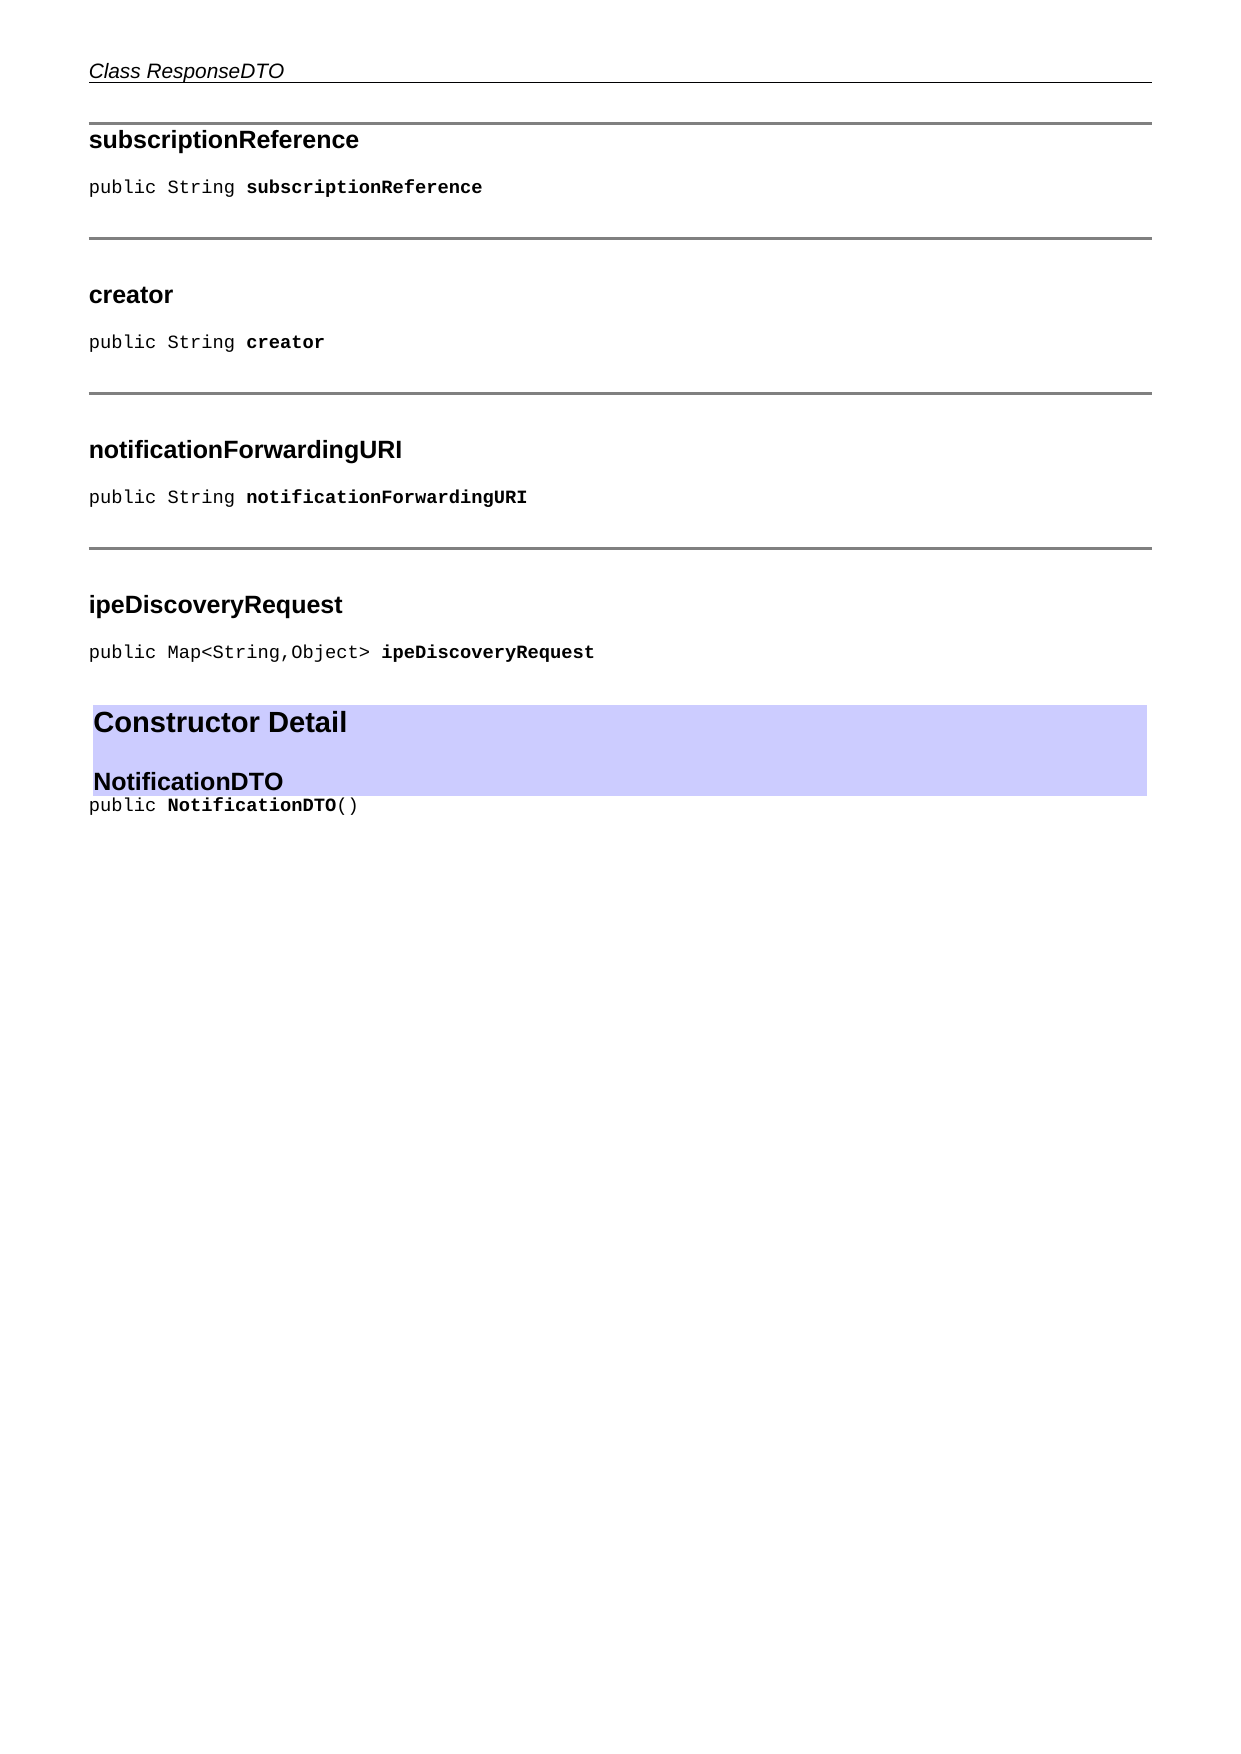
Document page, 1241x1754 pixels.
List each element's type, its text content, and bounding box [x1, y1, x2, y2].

text public String creator [88, 333, 1152, 354]
text public String notificationForwardingURI [88, 488, 1152, 509]
subtitle subscriptionReference [88, 123, 1152, 153]
subtitle creator [88, 277, 1152, 308]
subtitle notificationForwardingURI [88, 432, 1152, 464]
subtitle Constructor Detail [93, 705, 1147, 739]
text public String subscriptionReference [88, 178, 1152, 199]
subtitle NotificationDTO [93, 767, 1147, 796]
text public NotificationDTO() [88, 796, 1152, 817]
text public Map<String,Object> ipeDiscoveryRequest [88, 643, 1152, 664]
subtitle ipeDiscoveryRequest [88, 587, 1152, 619]
